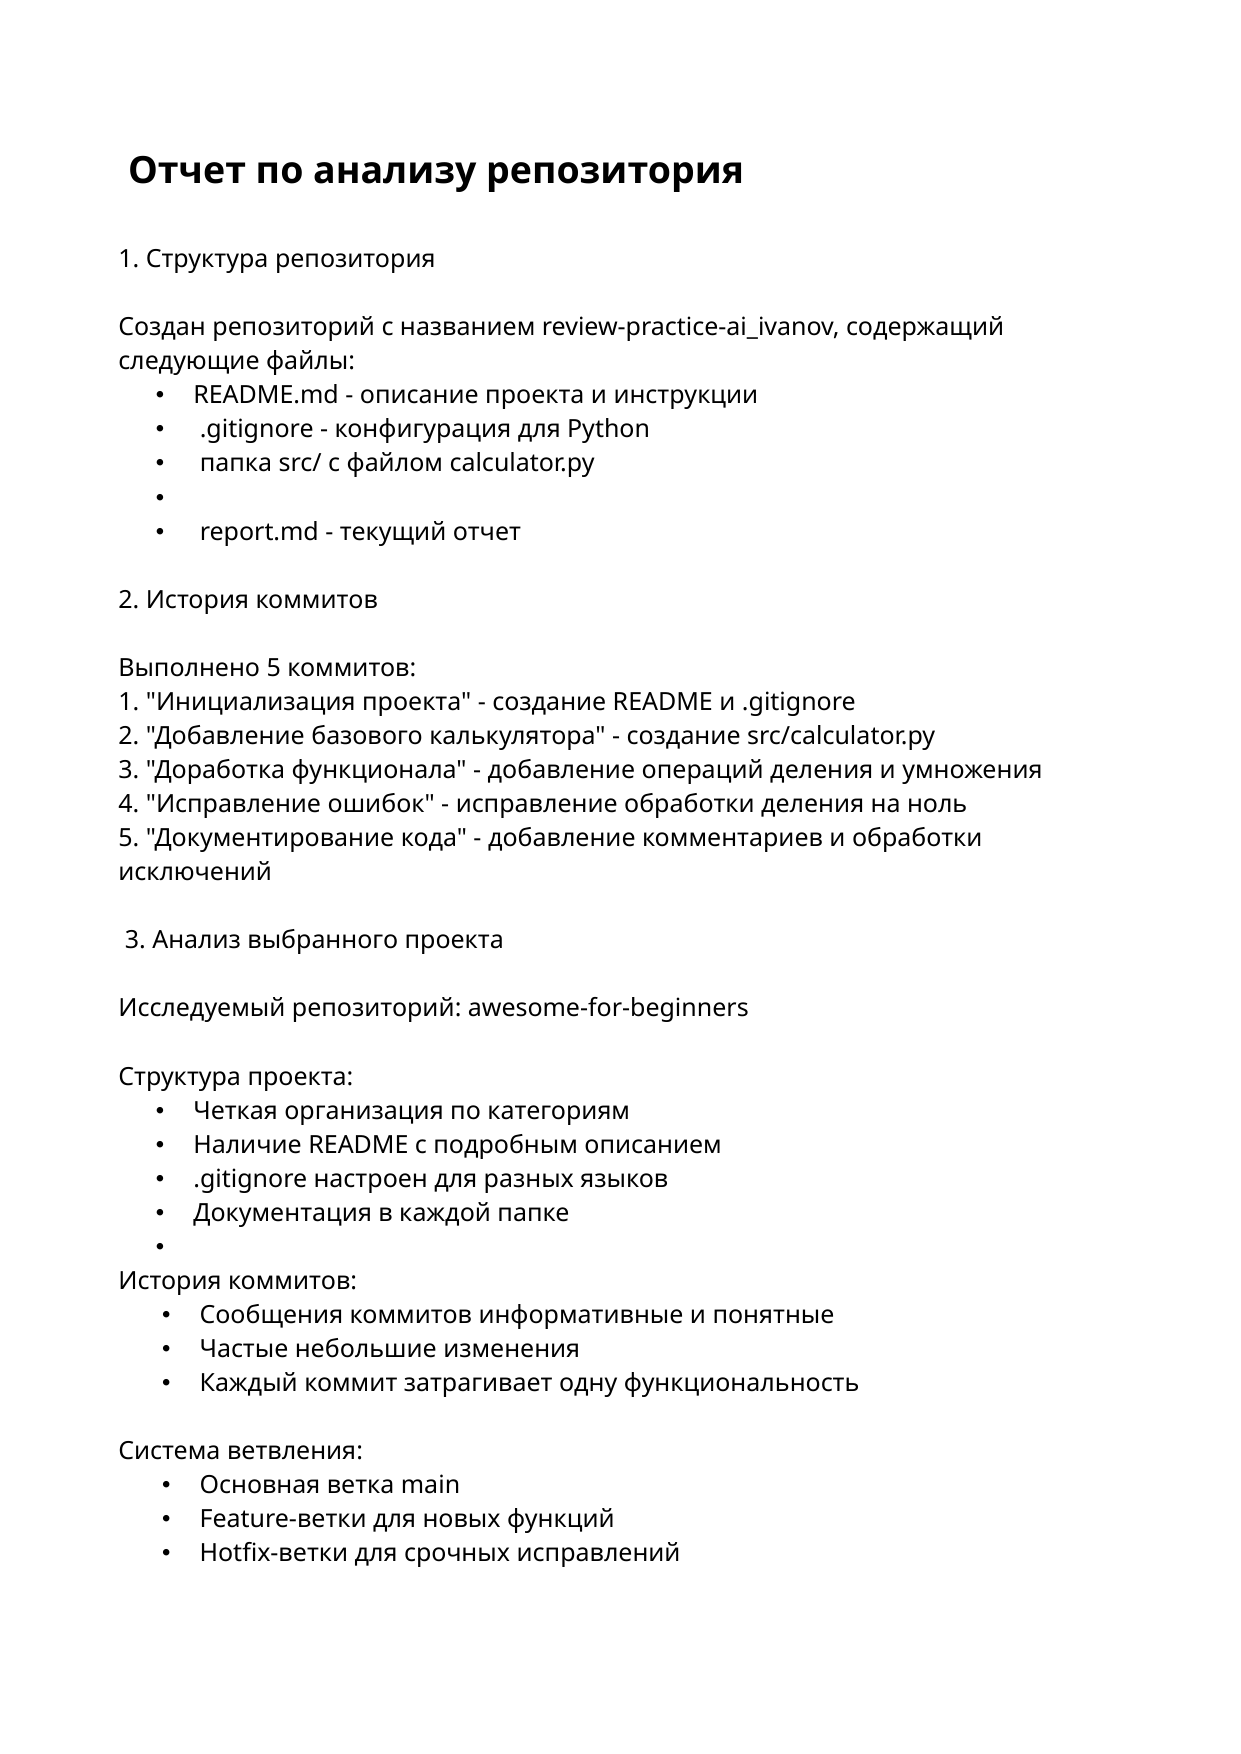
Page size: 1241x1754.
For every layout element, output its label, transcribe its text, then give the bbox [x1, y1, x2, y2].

list README.md - описание проекта и инструкции [156, 377, 1122, 411]
text Выполнено 5 коммитов: [118, 649, 1122, 683]
list .gitignore настроен для разных языков [156, 1160, 1122, 1194]
text Структура проекта: [118, 1058, 1122, 1092]
list Сообщения коммитов информативные и понятные [162, 1297, 1122, 1331]
list .gitignore - конфигурация для Python [156, 411, 1122, 445]
text 4. "Исправление ошибок" - исправление обработки деления на ноль [118, 786, 1122, 820]
list Feature-ветки для новых функций [162, 1501, 1122, 1535]
list Четкая организация по категориям [156, 1092, 1122, 1126]
text Система ветвления: [118, 1433, 1122, 1467]
list Наличие README с подробным описанием [156, 1126, 1122, 1160]
text История коммитов: [118, 1263, 1122, 1297]
text 2. "Добавление базового калькулятора" - создание src/calculator.py [118, 718, 1122, 752]
list report.md - текущий отчет [156, 513, 1122, 547]
text Исследуемый репозиторий: awesome-for-beginners [118, 990, 1122, 1024]
text 5. "Документирование кода" - добавление комментариев и обработки исключений [118, 820, 1122, 888]
text 1. Структура репозитория [118, 241, 1122, 275]
text 2. История коммитов [118, 581, 1122, 615]
list Hotfix-ветки для срочных исправлений [162, 1535, 1122, 1569]
list Каждый коммит затрагивает одну функциональность [162, 1365, 1122, 1399]
text Создан репозиторий с названием review-practice-ai_ivanov, содержащий следующие файлы: [118, 309, 1122, 377]
subtitle Отчет по анализу репозитория [118, 143, 1122, 194]
list папка src/ с файлом calculator.py [156, 445, 1122, 479]
list Основная ветка main [162, 1467, 1122, 1501]
list Частые небольшие изменения [162, 1331, 1122, 1365]
text 1. "Инициализация проекта" - создание README и .gitignore [118, 683, 1122, 718]
text 3. "Доработка функционала" - добавление операций деления и умножения [118, 752, 1122, 786]
text 3. Анализ выбранного проекта [118, 922, 1122, 956]
list Документация в каждой папке [156, 1194, 1122, 1228]
